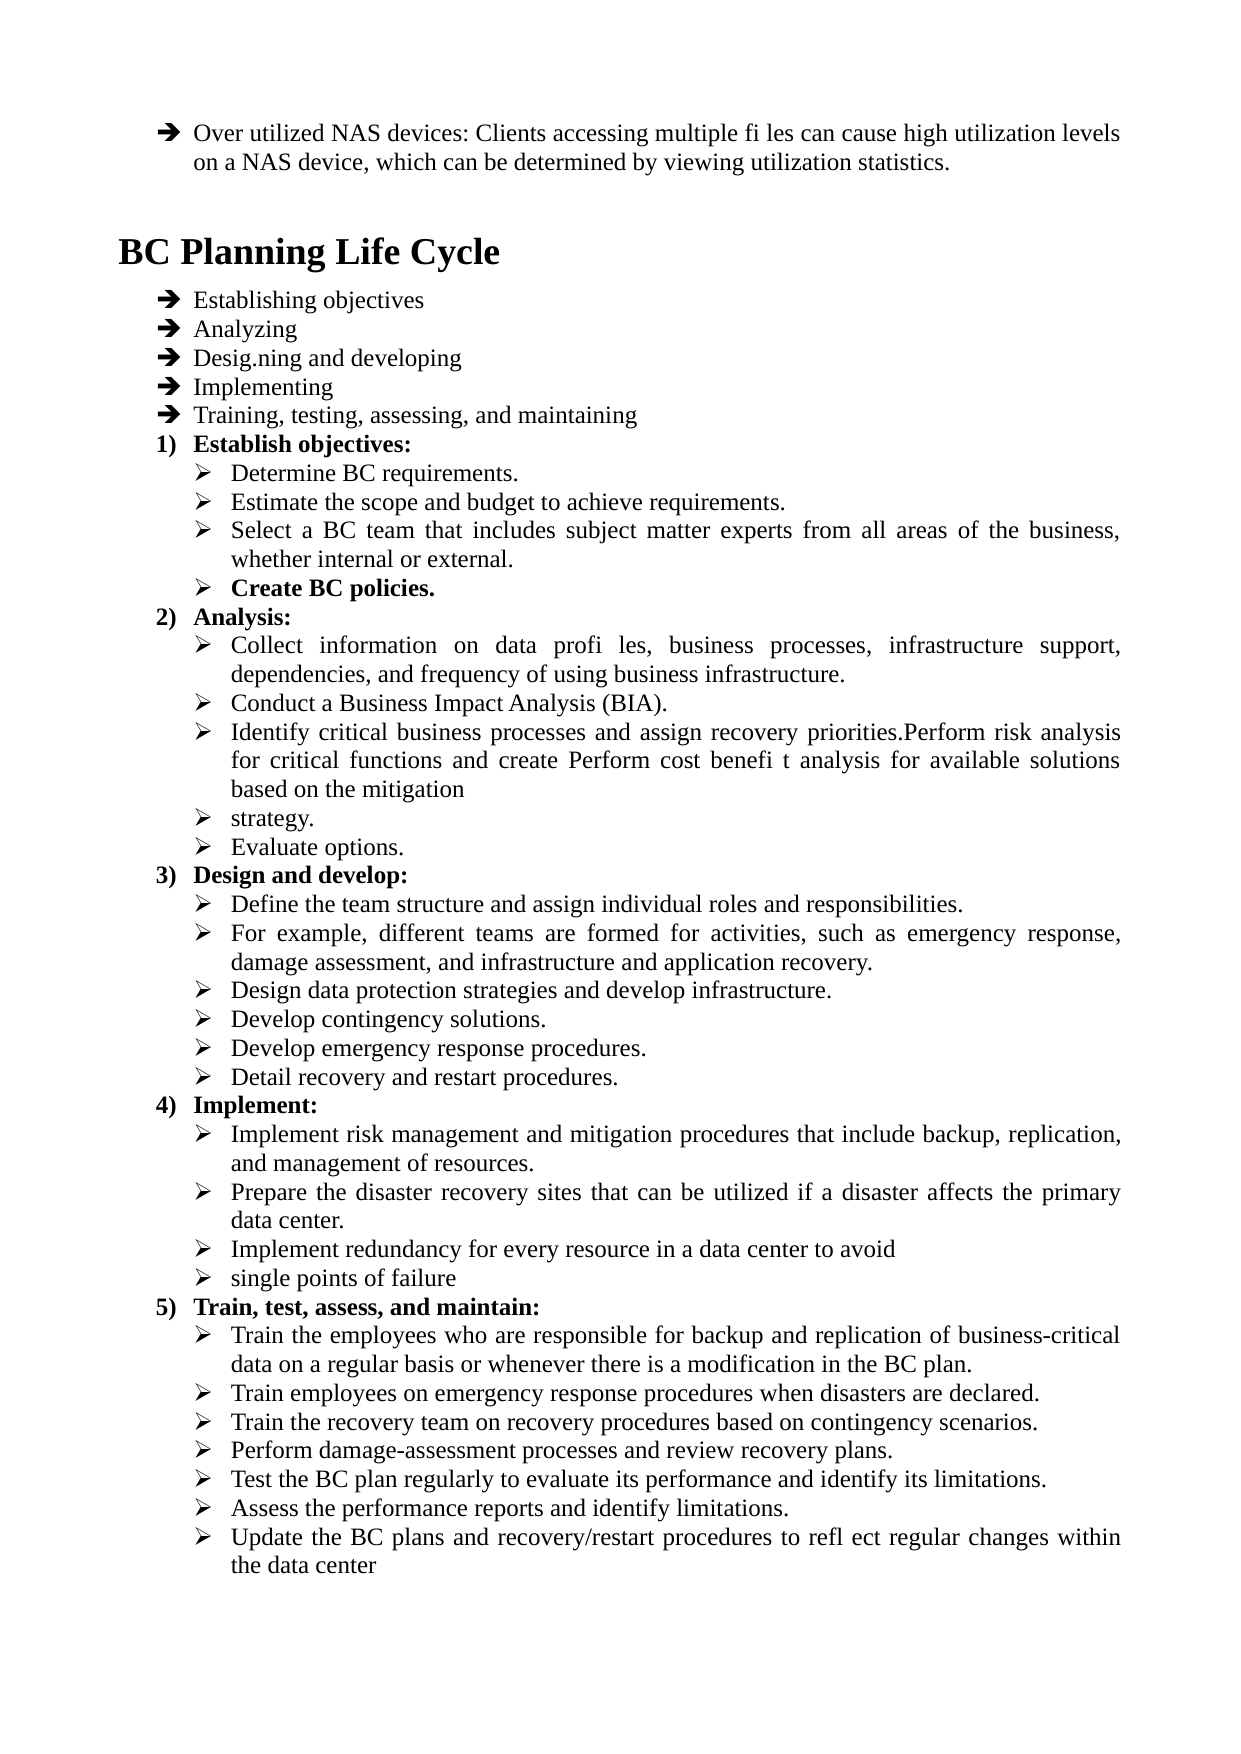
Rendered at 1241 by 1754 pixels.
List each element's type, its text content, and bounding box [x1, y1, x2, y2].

list Establish objectives: [156, 429, 1122, 458]
list Training, testing, assessing, and maintaining [156, 401, 1122, 429]
list Train employees on emergency response procedures when disasters are declared. [193, 1378, 1122, 1407]
list Select a BC team that includes subject matter experts from all areas of the business, whether internal or external. [193, 516, 1122, 573]
list Test the BC plan regularly to evaluate its performance and identify its limitations. [193, 1464, 1122, 1493]
list strategy. [193, 803, 1122, 832]
list Desig.ning and developing [156, 343, 1122, 372]
list Train the recovery team on recovery procedures based on contingency scenarios. [193, 1407, 1122, 1436]
list Establishing objectives [156, 286, 1122, 314]
list Assess the performance reports and identify limitations. [193, 1493, 1122, 1522]
list Estimate the scope and budget to achieve requirements. [193, 487, 1122, 516]
list Update the BC plans and recovery/restart procedures to refl ect regular changes within the data center [193, 1522, 1122, 1579]
list For example, different teams are formed for activities, such as emergency response, damage assessment, and infrastructure and application recovery. [193, 918, 1122, 976]
list Conduct a Business Impact Analysis (BIA). [193, 688, 1122, 717]
list Train the employees who are responsible for backup and replication of business-critical data on a regular basis or whenever there is a modification in the BC plan. [193, 1321, 1122, 1378]
list Over utilized NAS devices: Clients accessing multiple fi les can cause high utilization levels on a NAS device, which can be determined by viewing utilization statistics. [156, 118, 1122, 176]
list Design and develop: [156, 861, 1122, 889]
list Collect information on data profi les, business processes, infrastructure support, dependencies, and frequency of using business infrastructure. [193, 631, 1122, 688]
list Analysis: [156, 602, 1122, 631]
list Train, test, assess, and maintain: [156, 1292, 1122, 1321]
list Design data protection strategies and develop infrastructure. [193, 976, 1122, 1004]
list single points of failure [193, 1263, 1122, 1292]
list Develop emergency response procedures. [193, 1033, 1122, 1062]
subtitle BC Planning Life Cycle [118, 229, 1122, 273]
list Implement redundancy for every resource in a data center to avoid [193, 1234, 1122, 1263]
list Perform damage-assessment processes and review recovery plans. [193, 1436, 1122, 1464]
list Determine BC requirements. [193, 458, 1122, 487]
list Detail recovery and restart procedures. [193, 1062, 1122, 1091]
list Identify critical business processes and assign recovery priorities.Perform risk analysis for critical functions and create Perform cost benefi t analysis for available solutions based on the mitigation [193, 717, 1122, 803]
list Analyzing [156, 314, 1122, 343]
list Prepare the disaster recovery sites that can be utilized if a disaster affects the primary data center. [193, 1177, 1122, 1234]
list Evaluate options. [193, 832, 1122, 861]
list Develop contingency solutions. [193, 1004, 1122, 1033]
list Define the team structure and assign individual roles and responsibilities. [193, 889, 1122, 918]
list Implement risk management and mitigation procedures that include backup, replication, and management of resources. [193, 1119, 1122, 1177]
list Implementing [156, 372, 1122, 401]
list Implement: [156, 1091, 1122, 1119]
list Create BC policies. [193, 573, 1122, 602]
